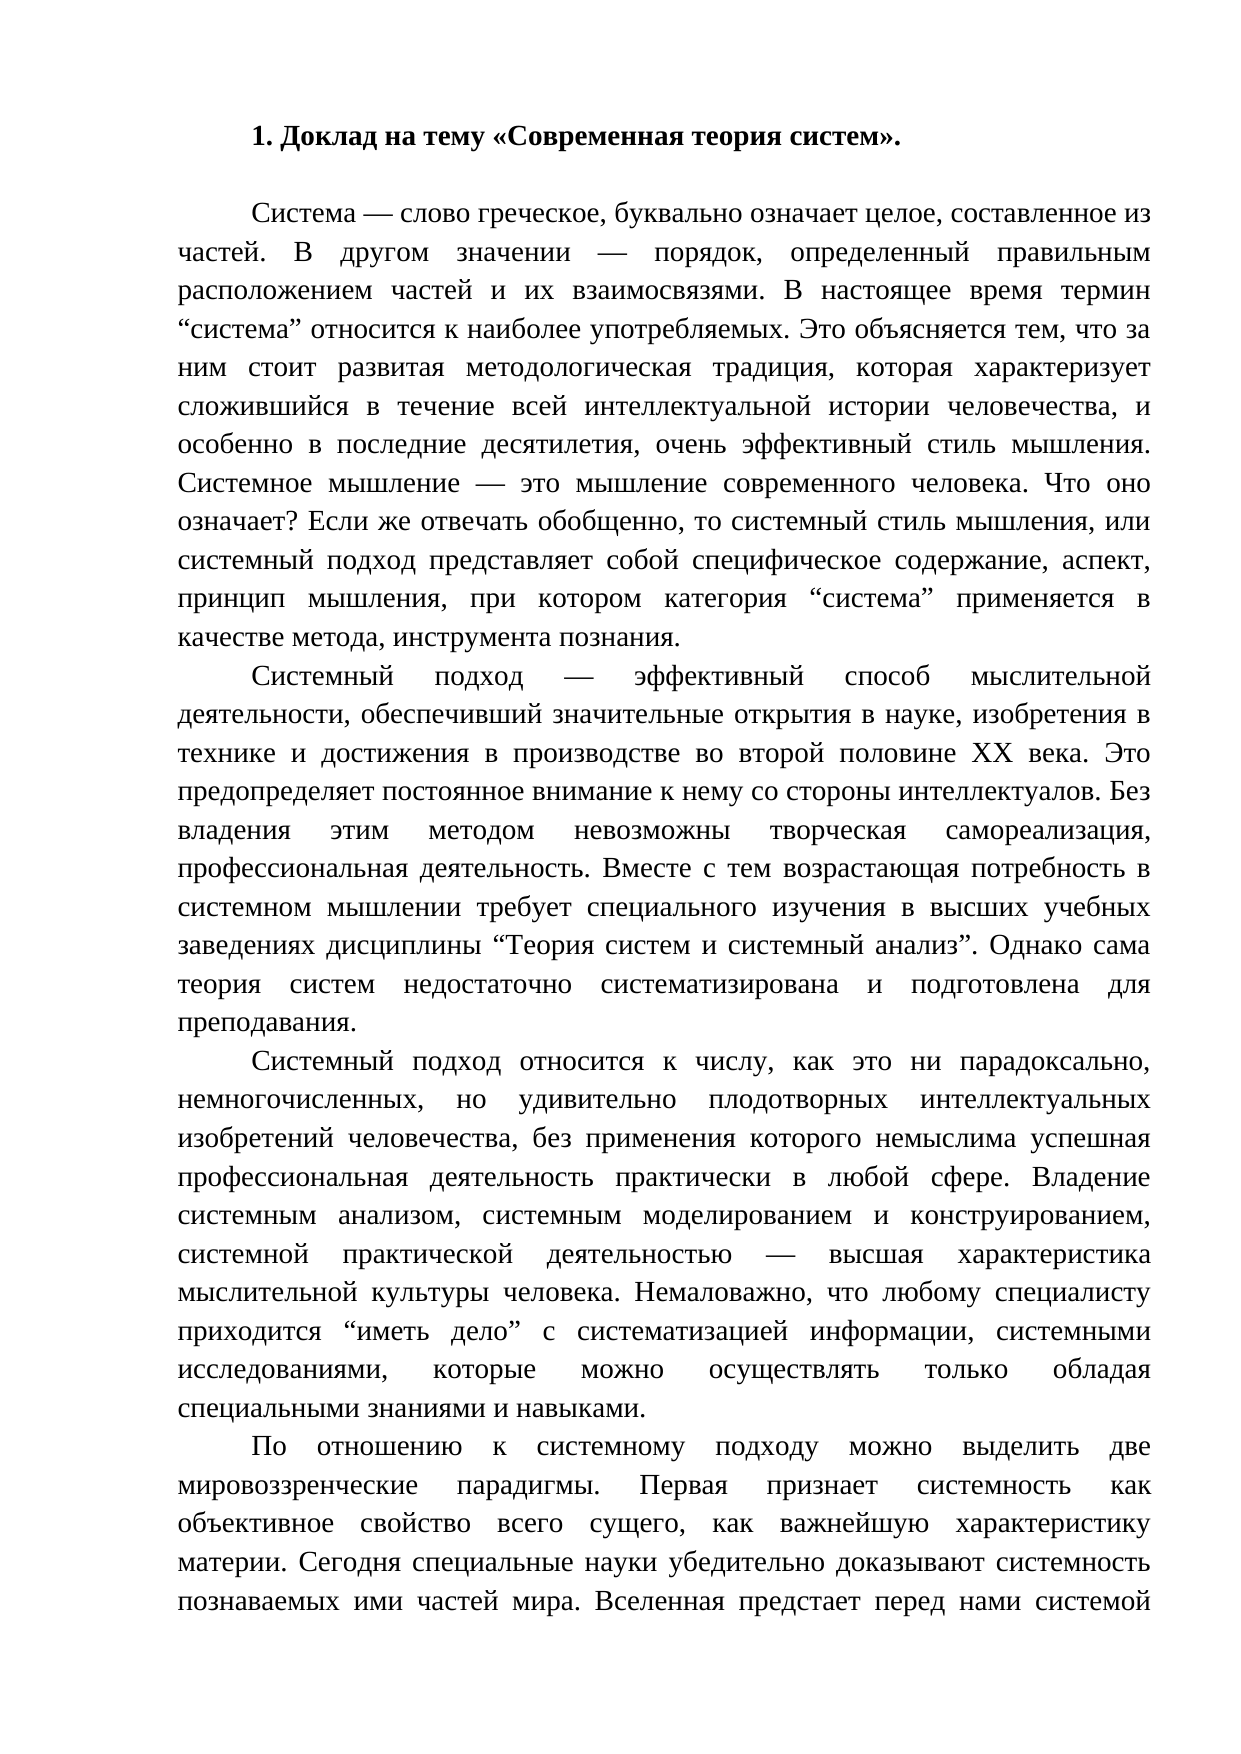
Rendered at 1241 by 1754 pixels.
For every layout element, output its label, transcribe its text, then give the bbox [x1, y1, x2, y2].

list По отношению к системному подходу можно выделить две мировоззренческие парадигмы. Первая признает системность как объективное свойство всего сущего, как важнейшую характеристику материи. Сегодня специальные науки убедительно доказывают системность познаваемых ими частей мира. Вселенная предстает перед нами системой [177, 1428, 1152, 1616]
list Системный подход — эффективный способ мыслительной деятельности, обеспечивший значительные открытия в науке, изобретения в технике и достижения в производстве во второй половине ХХ века. Это предопределяет постоянное внимание к нему со стороны интеллектуалов. Без владения этим методом невозможны творческая самореализация, профессиональная деятельность. Вместе с тем возрастающая потребность в системном мышлении требует специального изучения в высших учебных заведениях дисциплины “Теория систем и системный анализ”. Однако сама теория систем недостаточно систематизирована и подготовлена для преподавания. [177, 658, 1152, 1038]
list Система — слово греческое, буквально означает целое, составленное из частей. В другом значении — порядок, определенный правильным расположением частей и их взаимосвязями. В настоящее время термин “система” относится к наиболее употребляемых. Это объясняется тем, что за ним стоит развитая методологическая традиция, которая характеризует сложившийся в течение всей интеллектуальной истории человечества, и особенно в последние десятилетия, очень эффективный стиль мышления. Системное мышление — это мышление современного человека. Что оно означает? Если же отвечать обобщенно, то системный стиль мышления, или системный подход представляет собой специфическое содержание, аспект, принцип мышления, при котором категория “система” применяется в качестве метода, инструмента познания. [177, 195, 1152, 653]
list Системный подход относится к числу, как это ни парадоксально, немногочисленных, но удивительно плодотворных интеллектуальных изобретений человечества, без применения которого немыслима успешная профессиональная деятельность практически в любой сфере. Владение системным анализом, системным моделированием и конструированием, системной практической деятельностью — высшая характеристика мыслительной культуры человека. Немаловажно, что любому специалисту приходится “иметь дело” с систематизацией информации, системными исследованиями, которые можно осуществлять только обладая специальными знаниями и навыками. [177, 1043, 1152, 1423]
text 1. Доклад на тему «Современная теория систем». [177, 118, 1152, 152]
